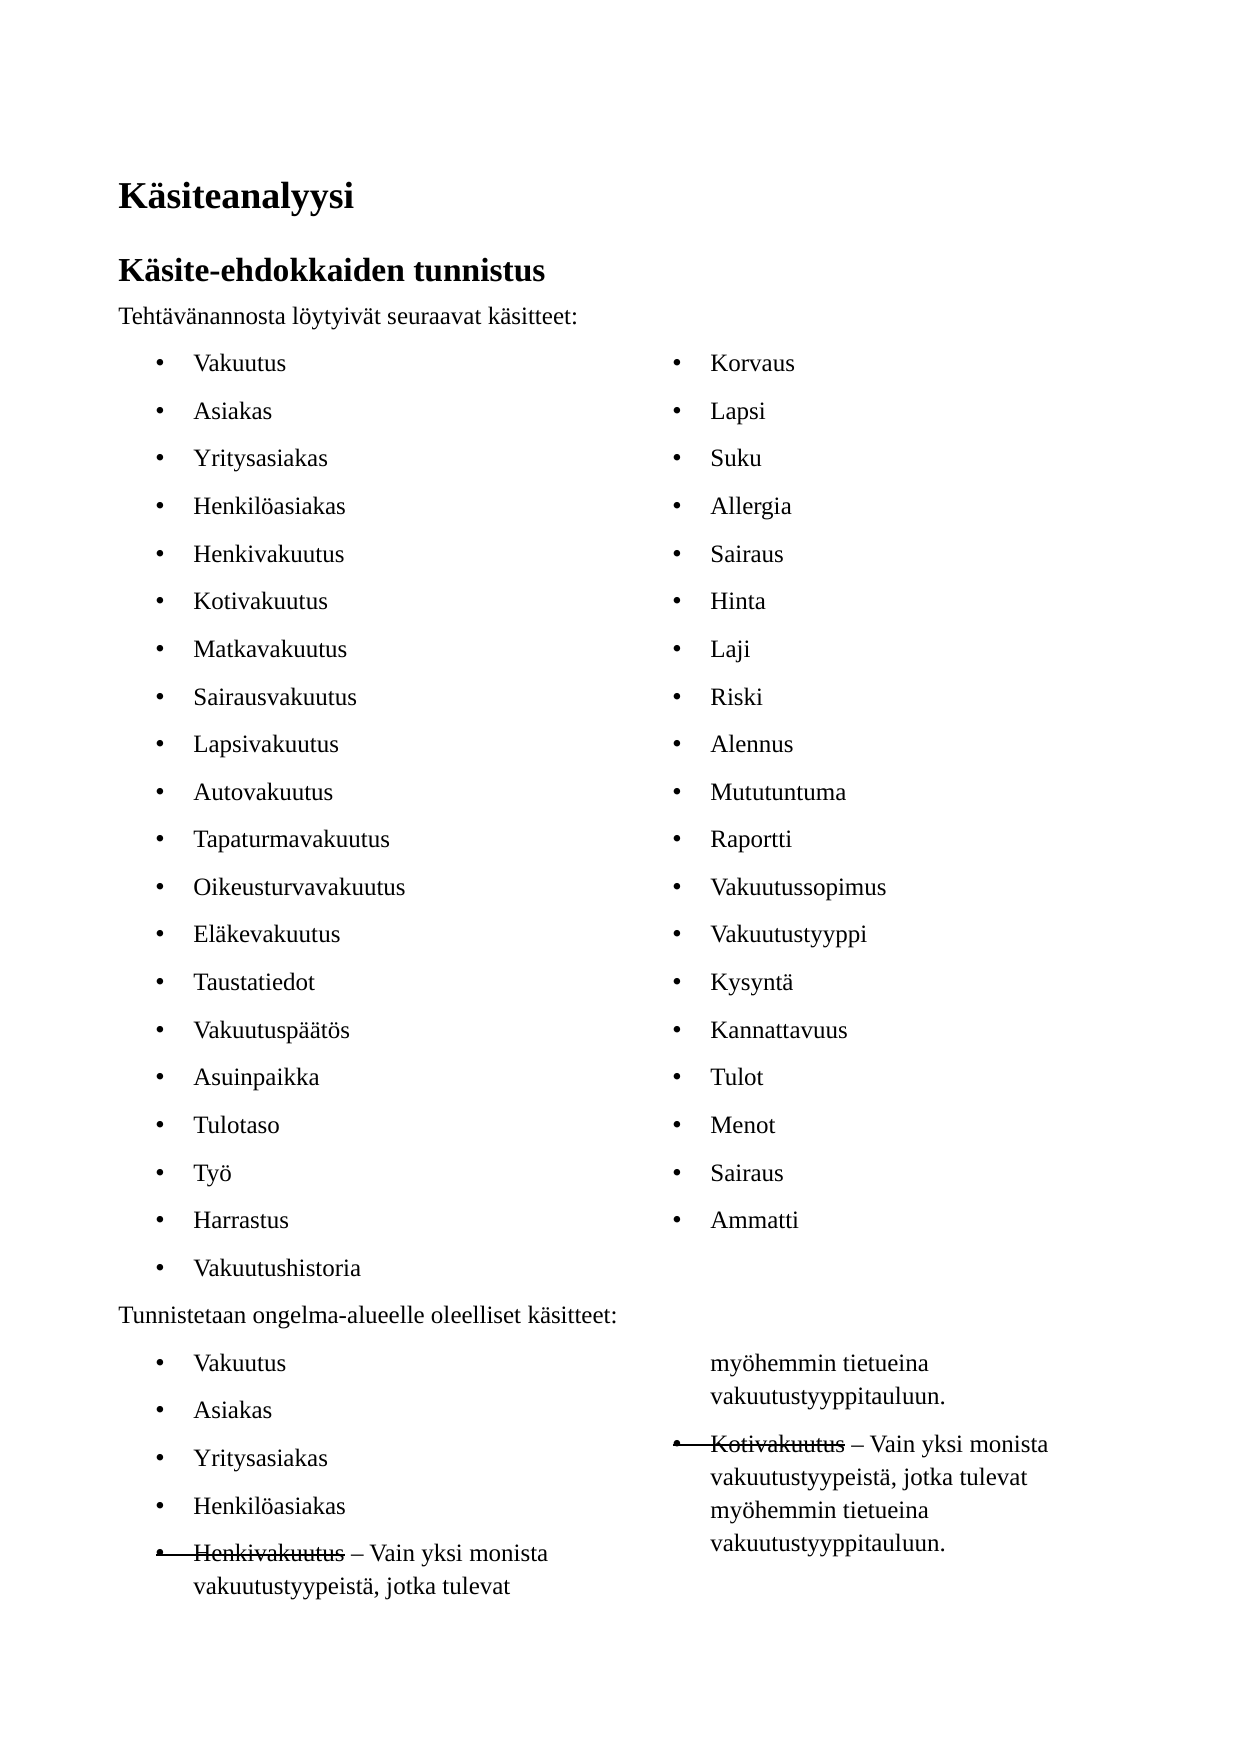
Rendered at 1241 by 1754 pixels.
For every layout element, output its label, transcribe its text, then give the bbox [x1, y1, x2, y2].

list Kannattavuus [673, 1015, 1122, 1043]
list Asiakas [156, 396, 605, 425]
subtitle Käsite-ehdokkaiden tunnistus [118, 249, 1122, 288]
list Eläkevakuutus [156, 919, 605, 948]
list Matkavakuutus [156, 634, 605, 663]
list Suku [673, 443, 1122, 472]
list Vakuutuspäätös [156, 1015, 605, 1043]
text Tunnistetaan ongelma-alueelle oleelliset käsitteet: [118, 1300, 1122, 1329]
list Vakuutushistoria [156, 1253, 605, 1282]
list Henkilöasiakas [156, 1491, 605, 1519]
list Tapaturmavakuutus [156, 824, 605, 853]
list Asuinpaikka [156, 1062, 605, 1091]
list Henkivakuutus – Vain yksi monista vakuutustyypeistä, jotka tulevat [156, 1538, 605, 1600]
list Mututuntuma [673, 777, 1122, 806]
list Yritysasiakas [156, 443, 605, 472]
list Harrastus [156, 1205, 605, 1234]
list Henkivakuutus [156, 539, 605, 567]
list Menot [673, 1110, 1122, 1139]
list Lapsi [673, 396, 1122, 425]
list Tulotaso [156, 1110, 605, 1139]
list Ammatti [673, 1205, 1122, 1234]
list Kysyntä [673, 967, 1122, 996]
list Vakuutustyyppi [673, 919, 1122, 948]
list Hinta [673, 586, 1122, 615]
list Lapsivakuutus [156, 729, 605, 758]
list Oikeusturvavakuutus [156, 872, 605, 901]
list Tulot [673, 1062, 1122, 1091]
list Riski [673, 682, 1122, 710]
list Kotivakuutus [156, 586, 605, 615]
list Laji [673, 634, 1122, 663]
list Autovakuutus [156, 777, 605, 806]
list Sairaus [673, 539, 1122, 567]
list Alennus [673, 729, 1122, 758]
list Allergia [673, 491, 1122, 520]
list Taustatiedot [156, 967, 605, 996]
list Sairausvakuutus [156, 682, 605, 710]
list myöhemmin tietueina vakuutustyyppitauluun. [673, 1348, 1122, 1410]
list Kotivakuutus – Vain yksi monista vakuutustyypeistä, jotka tulevat myöhemmin tietueina vakuutustyyppitauluun. [673, 1429, 1122, 1556]
list Yritysasiakas [156, 1443, 605, 1472]
list Henkilöasiakas [156, 491, 605, 520]
list Raportti [673, 824, 1122, 853]
list Työ [156, 1158, 605, 1186]
text Tehtävänannosta löytyivät seuraavat käsitteet: [118, 301, 1122, 329]
list Vakuutus [156, 348, 605, 377]
list Vakuutus [156, 1348, 605, 1377]
list Korvaus [673, 348, 1122, 377]
list Vakuutussopimus [673, 872, 1122, 901]
list Asiakas [156, 1396, 605, 1424]
subtitle Käsiteanalyysi [118, 173, 1122, 216]
list Sairaus [673, 1158, 1122, 1186]
